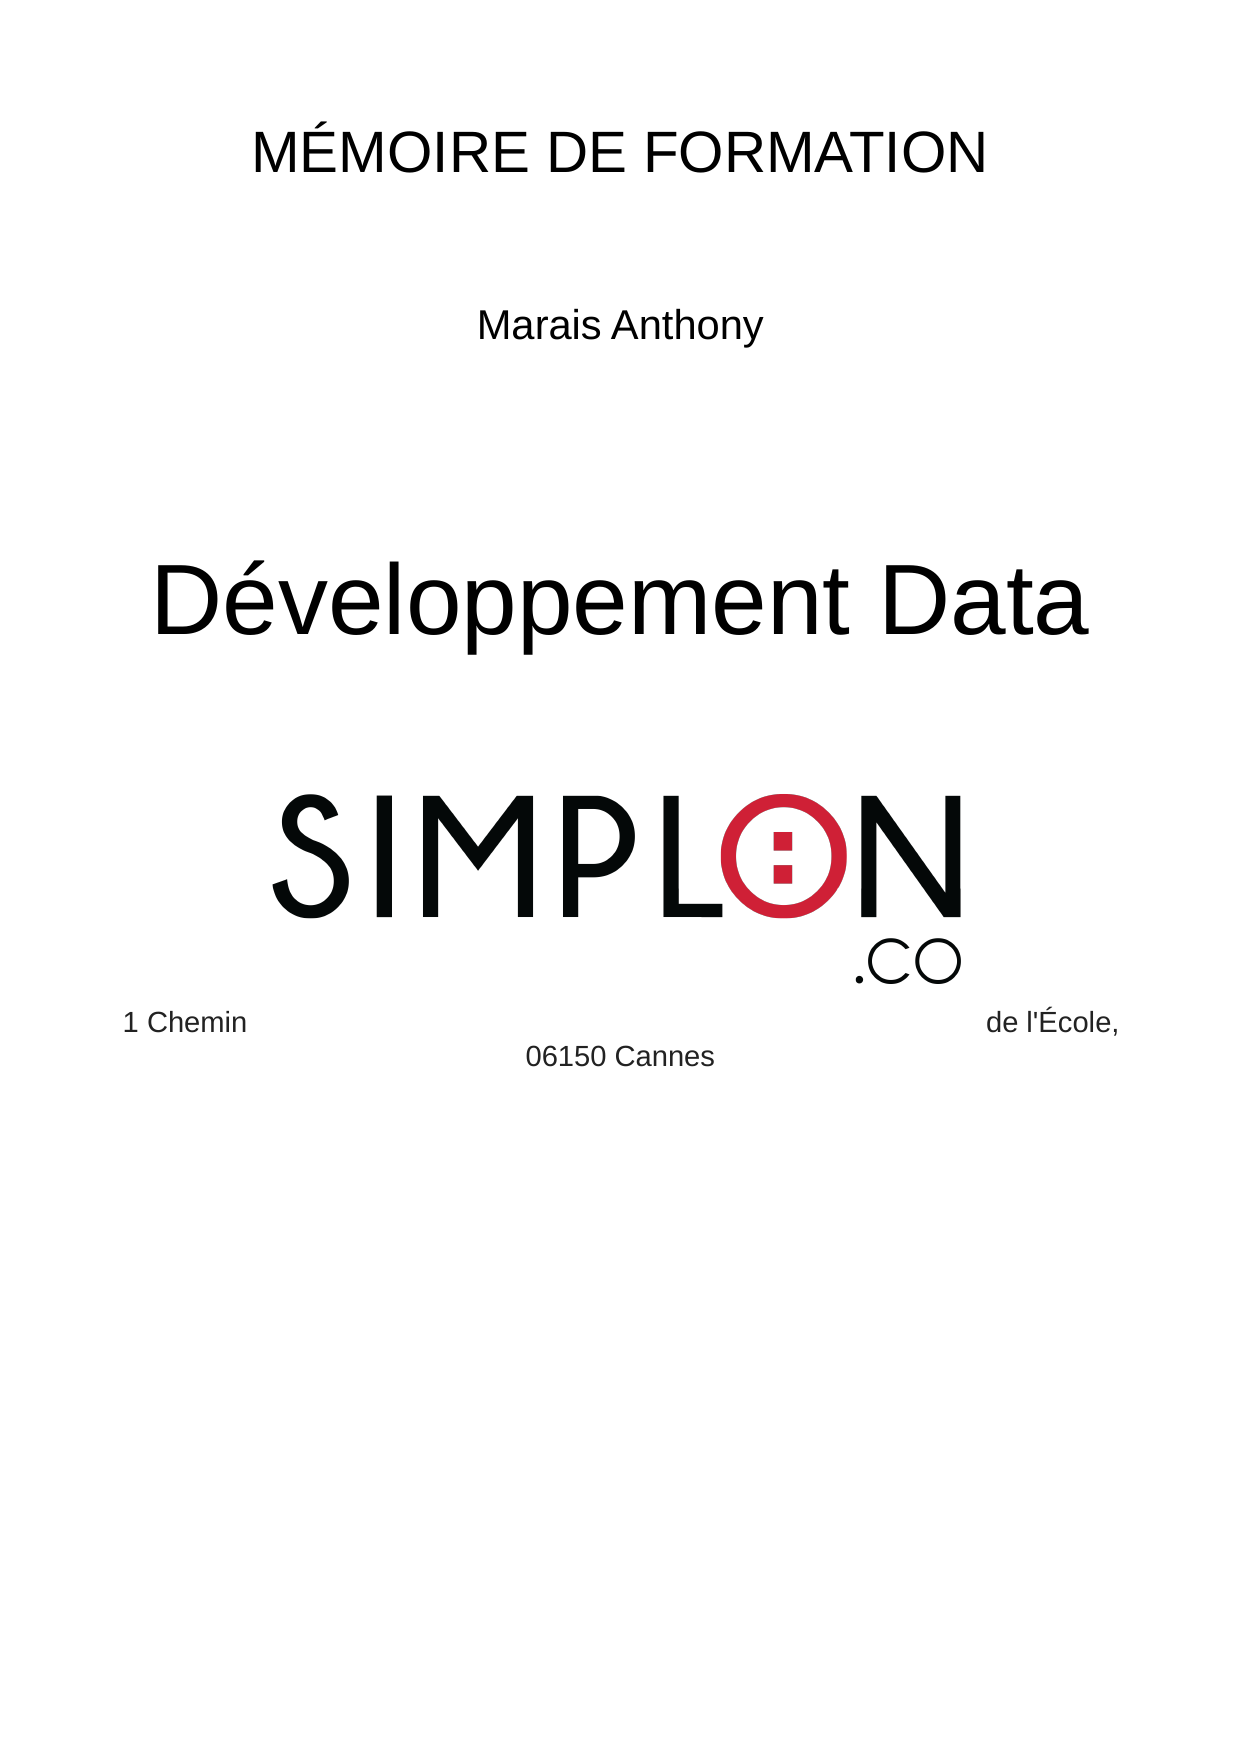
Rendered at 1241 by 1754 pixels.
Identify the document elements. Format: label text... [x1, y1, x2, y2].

text Développement Data [118, 540, 1122, 655]
picture [251, 738, 984, 1032]
text 1 Chemin de l'École, 06150 Cannes [118, 1005, 1122, 1072]
text MÉMOIRE DE FORMATION [118, 118, 1122, 185]
text Marais Anthony [118, 300, 1122, 348]
